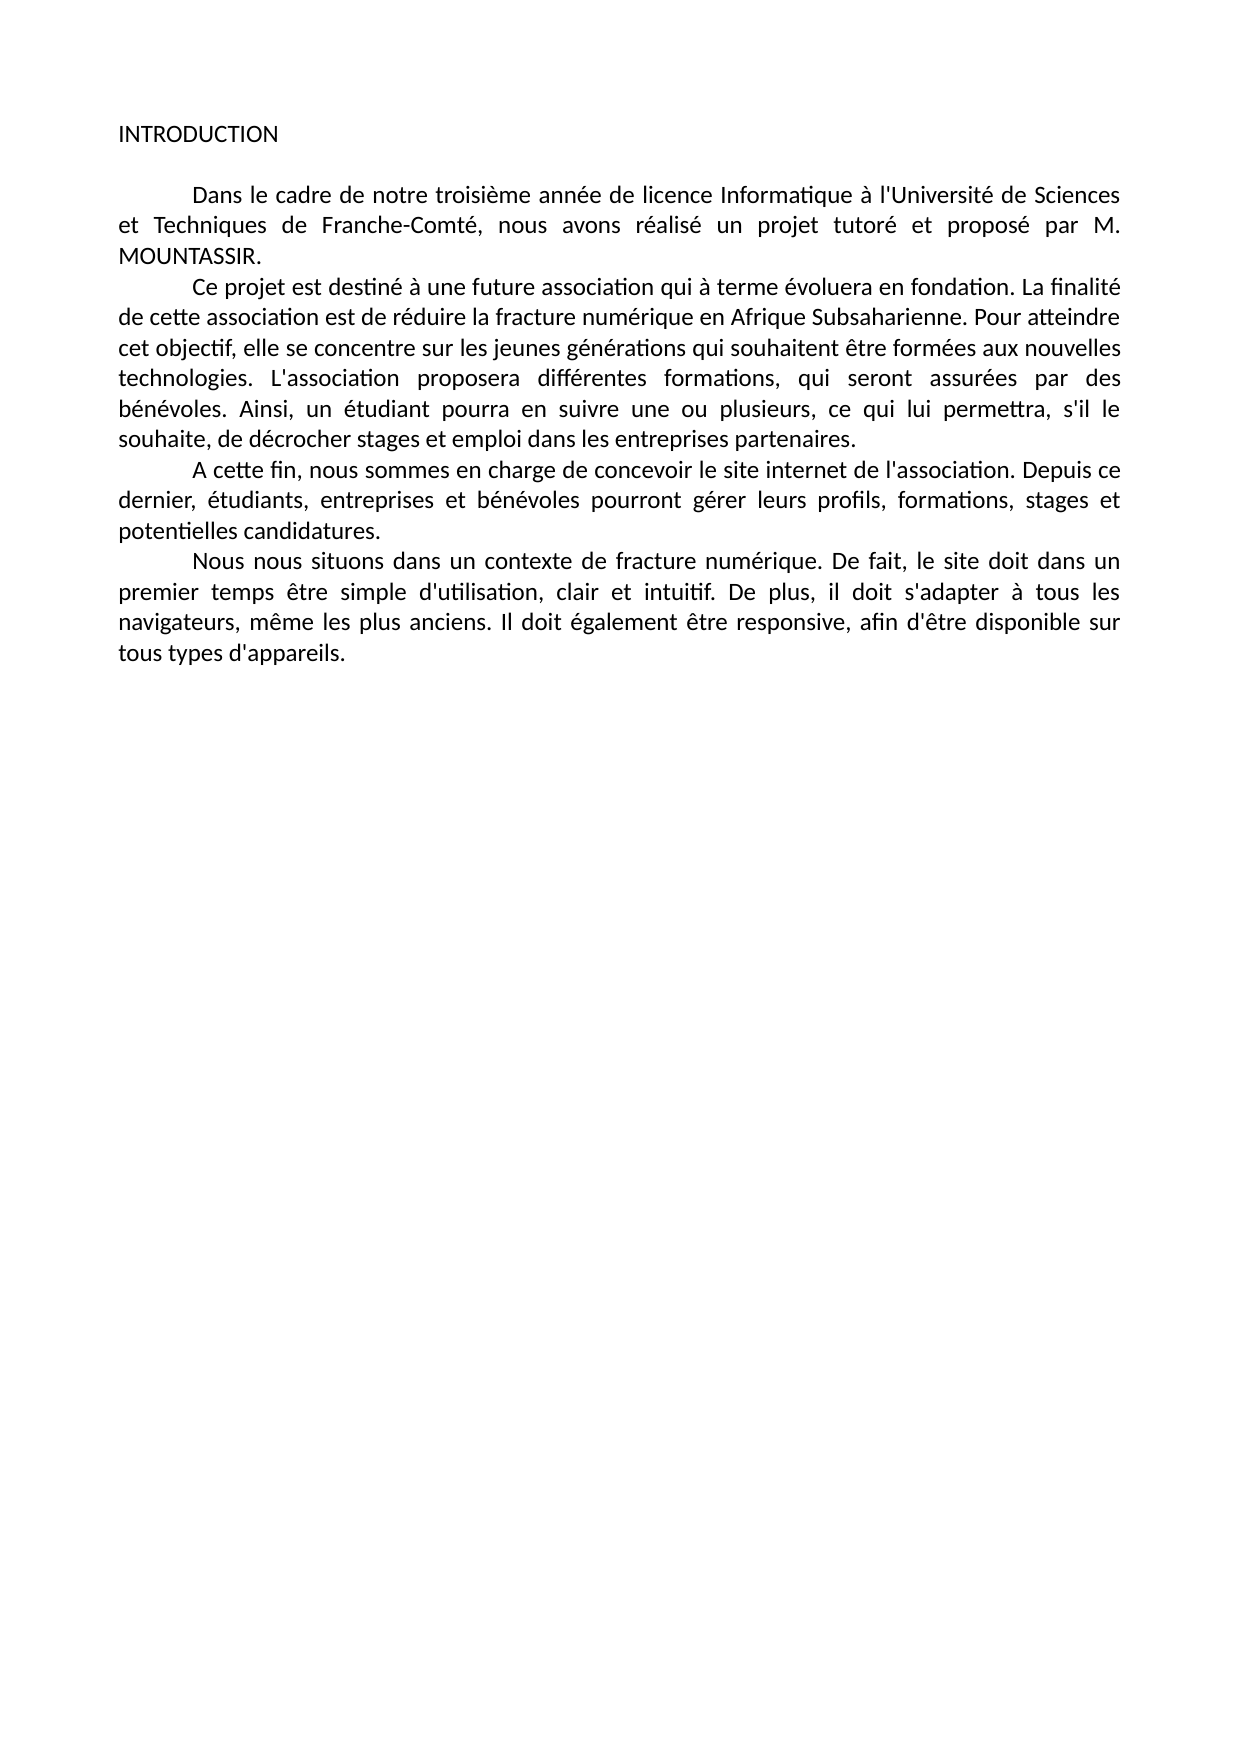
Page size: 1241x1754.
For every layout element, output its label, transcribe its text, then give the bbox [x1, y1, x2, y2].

text Nous nous situons dans un contexte de fracture numérique. De fait, le site doit dans un premier temps être simple d'utilisation, clair et intuitif. De plus, il doit s'adapter à tous les navigateurs, même les plus anciens. Il doit également être responsive, afin d'être disponible sur tous types d'appareils. [118, 545, 1122, 667]
text Ce projet est destiné à une future association qui à terme évoluera en fondation. La finalité de cette association est de réduire la fracture numérique en Afrique Subsaharienne. Pour atteindre cet objectif, elle se concentre sur les jeunes générations qui souhaitent être formées aux nouvelles technologies. L'association proposera différentes formations, qui seront assurées par des bénévoles. Ainsi, un étudiant pourra en suivre une ou plusieurs, ce qui lui permettra, s'il le souhaite, de décrocher stages et emploi dans les entreprises partenaires. [118, 271, 1122, 454]
text A cette fin, nous sommes en charge de concevoir le site internet de l'association. Depuis ce dernier, étudiants, entreprises et bénévoles pourront gérer leurs profils, formations, stages et potentielles candidatures. [118, 454, 1122, 545]
text INTRODUCTION [118, 118, 1122, 149]
text Dans le cadre de notre troisième année de licence Informatique à l'Université de Sciences et Techniques de Franche-Comté, nous avons réalisé un projet tutoré et proposé par M. MOUNTASSIR. [118, 179, 1122, 271]
